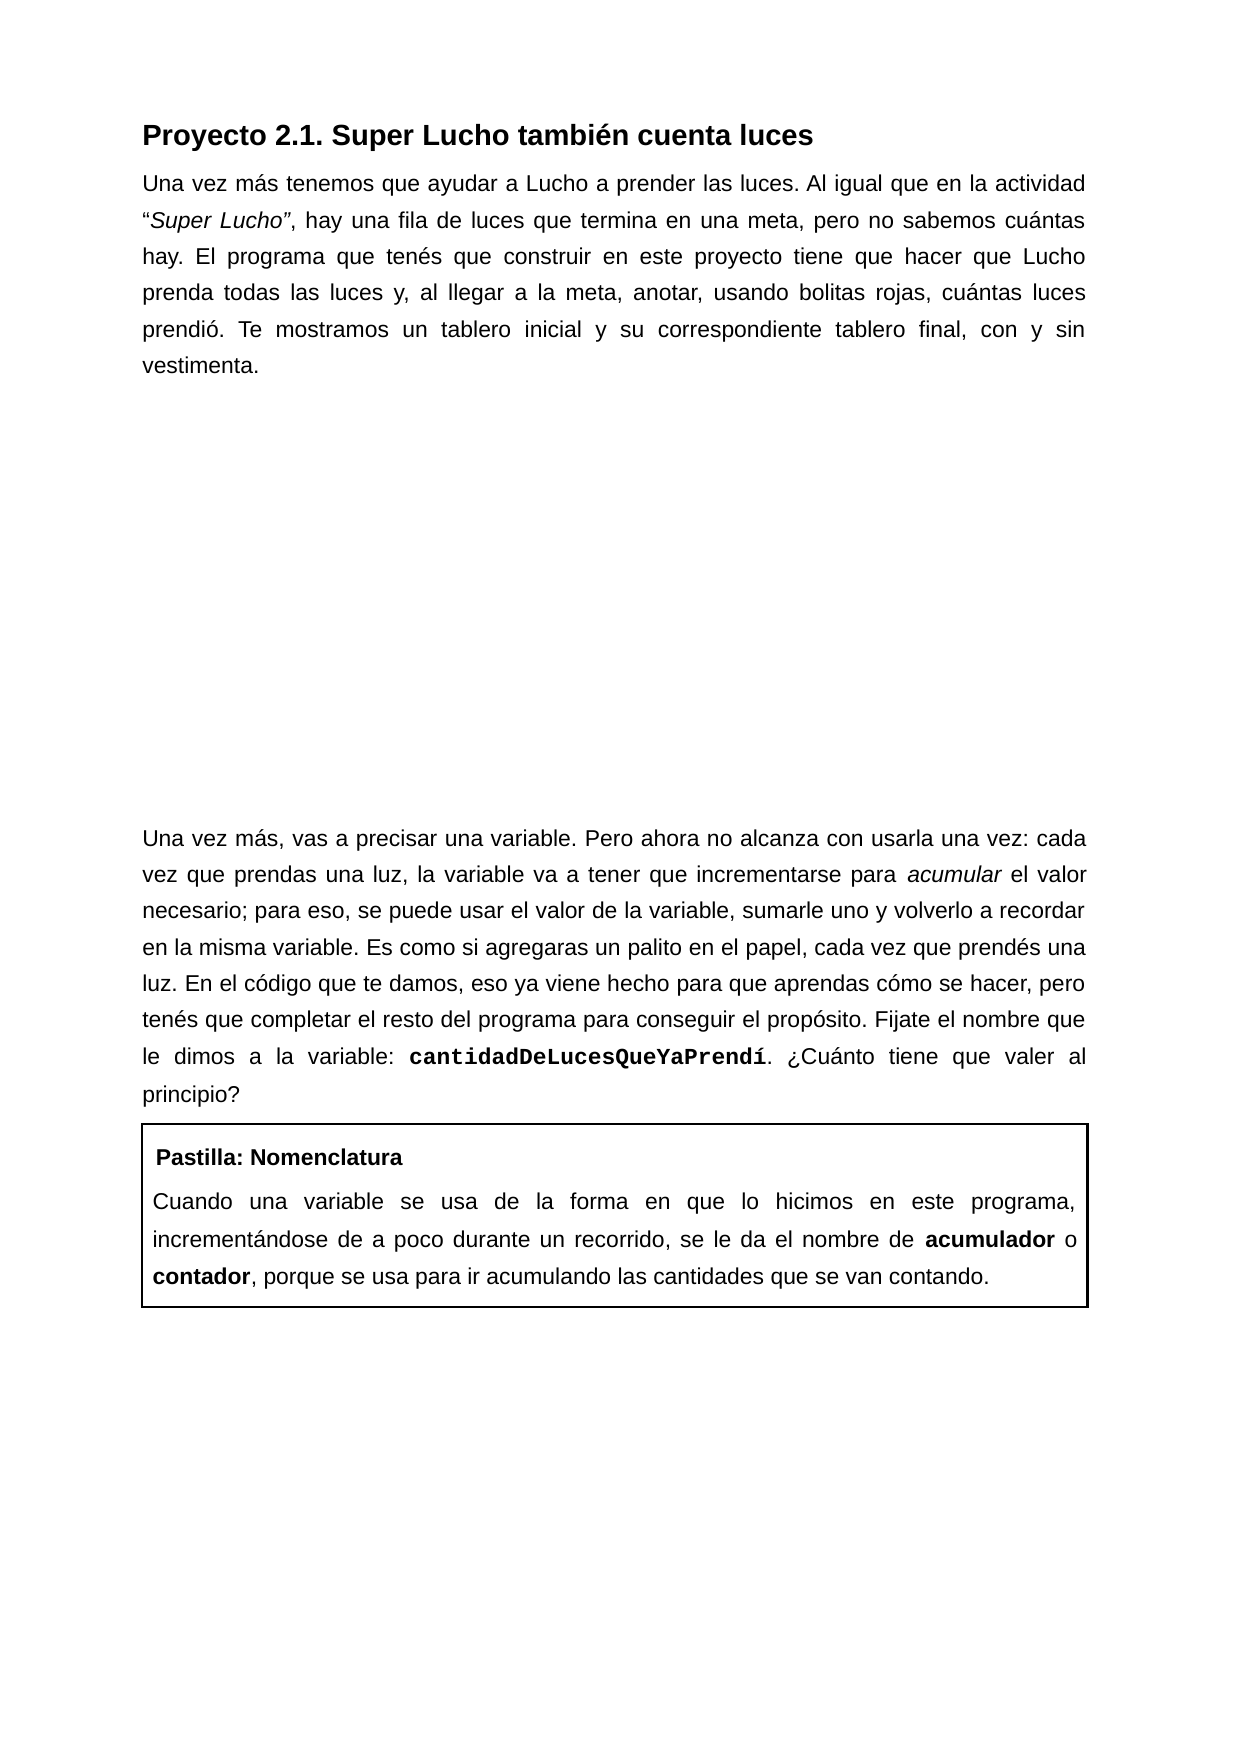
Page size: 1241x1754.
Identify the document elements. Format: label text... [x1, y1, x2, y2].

text Una vez más tenemos que ayudar a Lucho a prender las luces. Al igual que en la actividad “Super Lucho”, hay una fila de luces que termina en una meta, pero no sabemos cuántas hay. El programa que tenés que construir en este proyecto tiene que hacer que Lucho prenda todas las luces y, al llegar a la meta, anotar, usando bolitas rojas, cuántas luces prendió. Te mostramos un tablero inicial y su correspondiente tablero final, con y sin vestimenta. [142, 170, 1087, 378]
table_header Pastilla: Nomenclatura Cuando una variable se usa de la forma en que lo hicimos en este programa, incrementándose de a poco durante un recorrido, se le da el nombre de acumulador o contador, porque se usa para ir acumulando las cantidades que se van contando. [143, 1125, 1086, 1306]
text Proyecto 2.1. Super Lucho también cuenta luces [142, 118, 1087, 152]
text Una vez más, vas a precisar una variable. Pero ahora no alcanza con usarla una vez: cada vez que prendas una luz, la variable va a tener que incrementarse para acumular el valor necesario; para eso, se puede usar el valor de la variable, sumarle uno y volverlo a recordar en la misma variable. Es como si agregaras un palito en el papel, cada vez que prendés una luz. En el código que te damos, eso ya viene hecho para que aprendas cómo se hacer, pero tenés que completar el resto del programa para conseguir el propósito. Fijate el nombre que le dimos a la variable: cantidadDeLucesQueYaPrendí. ¿Cuánto tiene que valer al principio? [142, 824, 1087, 1107]
